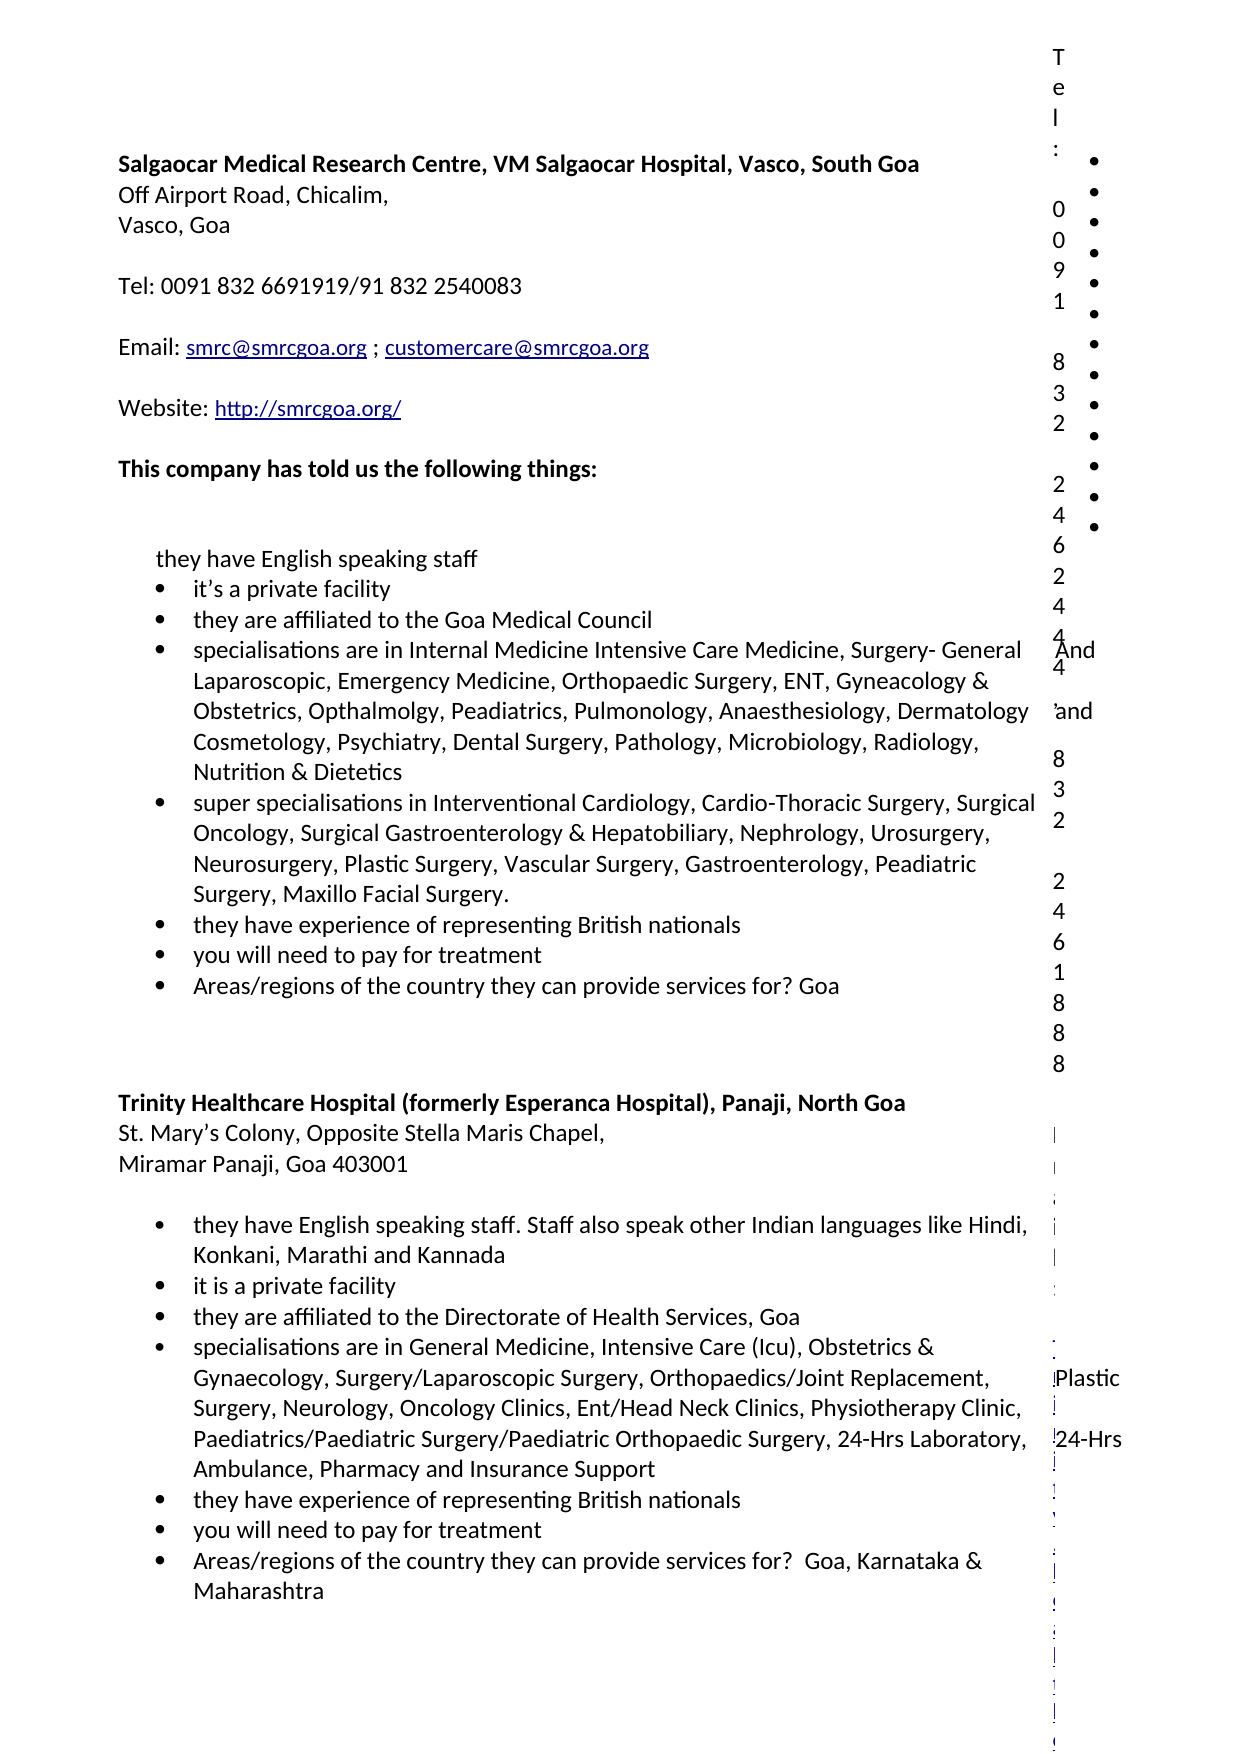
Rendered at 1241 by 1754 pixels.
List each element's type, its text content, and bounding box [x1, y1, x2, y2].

list they are affiliated to the Goa Medical Council [1055, 604, 1122, 634]
text Vasco, Goa [118, 209, 1052, 240]
text This company has told us the following things: [118, 453, 1052, 484]
list Areas/regions of the country they can provide services for? Goa, Karnataka & Maharashtra [1055, 1545, 1122, 1606]
list it’s a private facility [156, 573, 1052, 604]
list they are affiliated to the Directorate of Health Services, Goa [156, 1301, 1052, 1331]
list Areas/regions of the country they can provide services for? Goa [156, 970, 1052, 1001]
text [1055, 1087, 1122, 1118]
list they have English speaking staff. Staff also speak other Indian languages like Hindi, Konkani, Marathi and Kannada [1055, 1209, 1122, 1270]
text St. Mary’s Colony, Opposite Stella Maris Chapel, [118, 1118, 1052, 1148]
text Email: smrc@smrcgoa.org ; customercare@smrcgoa.org [118, 331, 1052, 362]
list they have English speaking staff [156, 514, 1052, 573]
list specialisations are in General Medicine, Intensive Care (Icu), Obstetrics & Gynaecology, Surgery/Laparoscopic Surgery, Orthopaedics/Joint Replacement, Plastic Surgery, Neurology, Oncology Clinics, Ent/Head Neck Clinics, Physiotherapy Clinic, Paediatrics/Paediatric Surgery/Paediatric Orthopaedic Surgery, 24-Hrs Laboratory, 24-Hrs Ambulance, Pharmacy and Insurance Support [156, 1331, 1052, 1484]
list Areas/regions of the country they can provide services for? Goa, Karnataka & Maharashtra [156, 1545, 1052, 1606]
list they have experience of representing British nationals [1055, 909, 1122, 940]
list super specialisations in Interventional Cardiology, Cardio-Thoracic Surgery, Surgical Oncology, Surgical Gastroenterology & Hepatobiliary, Nephrology, Urosurgery, Neurosurgery, Plastic Surgery, Vascular Surgery, Gastroenterology, Peadiatric Surgery, Maxillo Facial Surgery. [1055, 787, 1122, 909]
text Salgaocar Medical Research Centre, VM Salgaocar Hospital, Vasco, South Goa [118, 148, 1052, 179]
list they have experience of representing British nationals [156, 909, 1052, 940]
list it is a private facility [156, 1270, 1052, 1301]
list it’s a private facility [1055, 573, 1122, 604]
text Tel: 0091 832 6691919/91 832 2540083 [118, 270, 1052, 301]
text Miramar Panaji, Goa 403001 [1055, 1148, 1122, 1179]
list they have experience of representing British nationals [1055, 1484, 1122, 1514]
text Trinity Healthcare Hospital (formerly Esperanca Hospital), Panaji, North Goa [118, 1087, 1052, 1118]
list they have English speaking staff. Staff also speak other Indian languages like Hindi, Konkani, Marathi and Kannada [156, 1209, 1052, 1270]
list super specialisations in Interventional Cardiology, Cardio-Thoracic Surgery, Surgical Oncology, Surgical Gastroenterology & Hepatobiliary, Nephrology, Urosurgery, Neurosurgery, Plastic Surgery, Vascular Surgery, Gastroenterology, Peadiatric Surgery, Maxillo Facial Surgery. [156, 787, 1052, 909]
list [1055, 1301, 1122, 1331]
list specialisations are in General Medicine, Intensive Care (Icu), Obstetrics & Gynaecology, Surgery/Laparoscopic Surgery, Orthopaedics/Joint Replacement, Plastic Surgery, Neurology, Oncology Clinics, Ent/Head Neck Clinics, Physiotherapy Clinic, Paediatrics/Paediatric Surgery/Paediatric Orthopaedic Surgery, 24-Hrs Laboratory, 24-Hrs Ambulance, Pharmacy and Insurance Support [1055, 1331, 1122, 1484]
list Areas/regions of the country they can provide services for? Goa [1055, 970, 1122, 1001]
list you will need to pay for treatment [156, 940, 1052, 970]
list specialisations are in Internal Medicine Intensive Care Medicine, Surgery- General And Laparoscopic, Emergency Medicine, Orthopaedic Surgery, ENT, Gyneacology & Obstetrics, Opthalmolgy, Peadiatrics, Pulmonology, Anaesthesiology, Dermatology and Cosmetology, Psychiatry, Dental Surgery, Pathology, Microbiology, Radiology, Nutrition & Dietetics [1055, 634, 1122, 787]
list specialisations are in Internal Medicine Intensive Care Medicine, Surgery- General And Laparoscopic, Emergency Medicine, Orthopaedic Surgery, ENT, Gyneacology & Obstetrics, Opthalmolgy, Peadiatrics, Pulmonology, Anaesthesiology, Dermatology and Cosmetology, Psychiatry, Dental Surgery, Pathology, Microbiology, Radiology, Nutrition & Dietetics [156, 634, 1052, 787]
text St. Mary’s Colony, Opposite Stella Maris Chapel, [1055, 1118, 1122, 1148]
list you will need to pay for treatment [1055, 1514, 1122, 1545]
list it is a private facility [1055, 1270, 1122, 1301]
text Miramar Panaji, Goa 403001 [118, 1148, 1052, 1179]
list they have experience of representing British nationals [156, 1484, 1052, 1514]
list you will need to pay for treatment [156, 1514, 1052, 1545]
text Off Airport Road, Chicalim, [118, 179, 1052, 209]
text Website: http://smrcgoa.org/ [118, 392, 1052, 423]
list you will need to pay for treatment [1055, 940, 1122, 970]
list they are affiliated to the Goa Medical Council [156, 604, 1052, 634]
list they have English speaking staff [1055, 146, 1122, 573]
